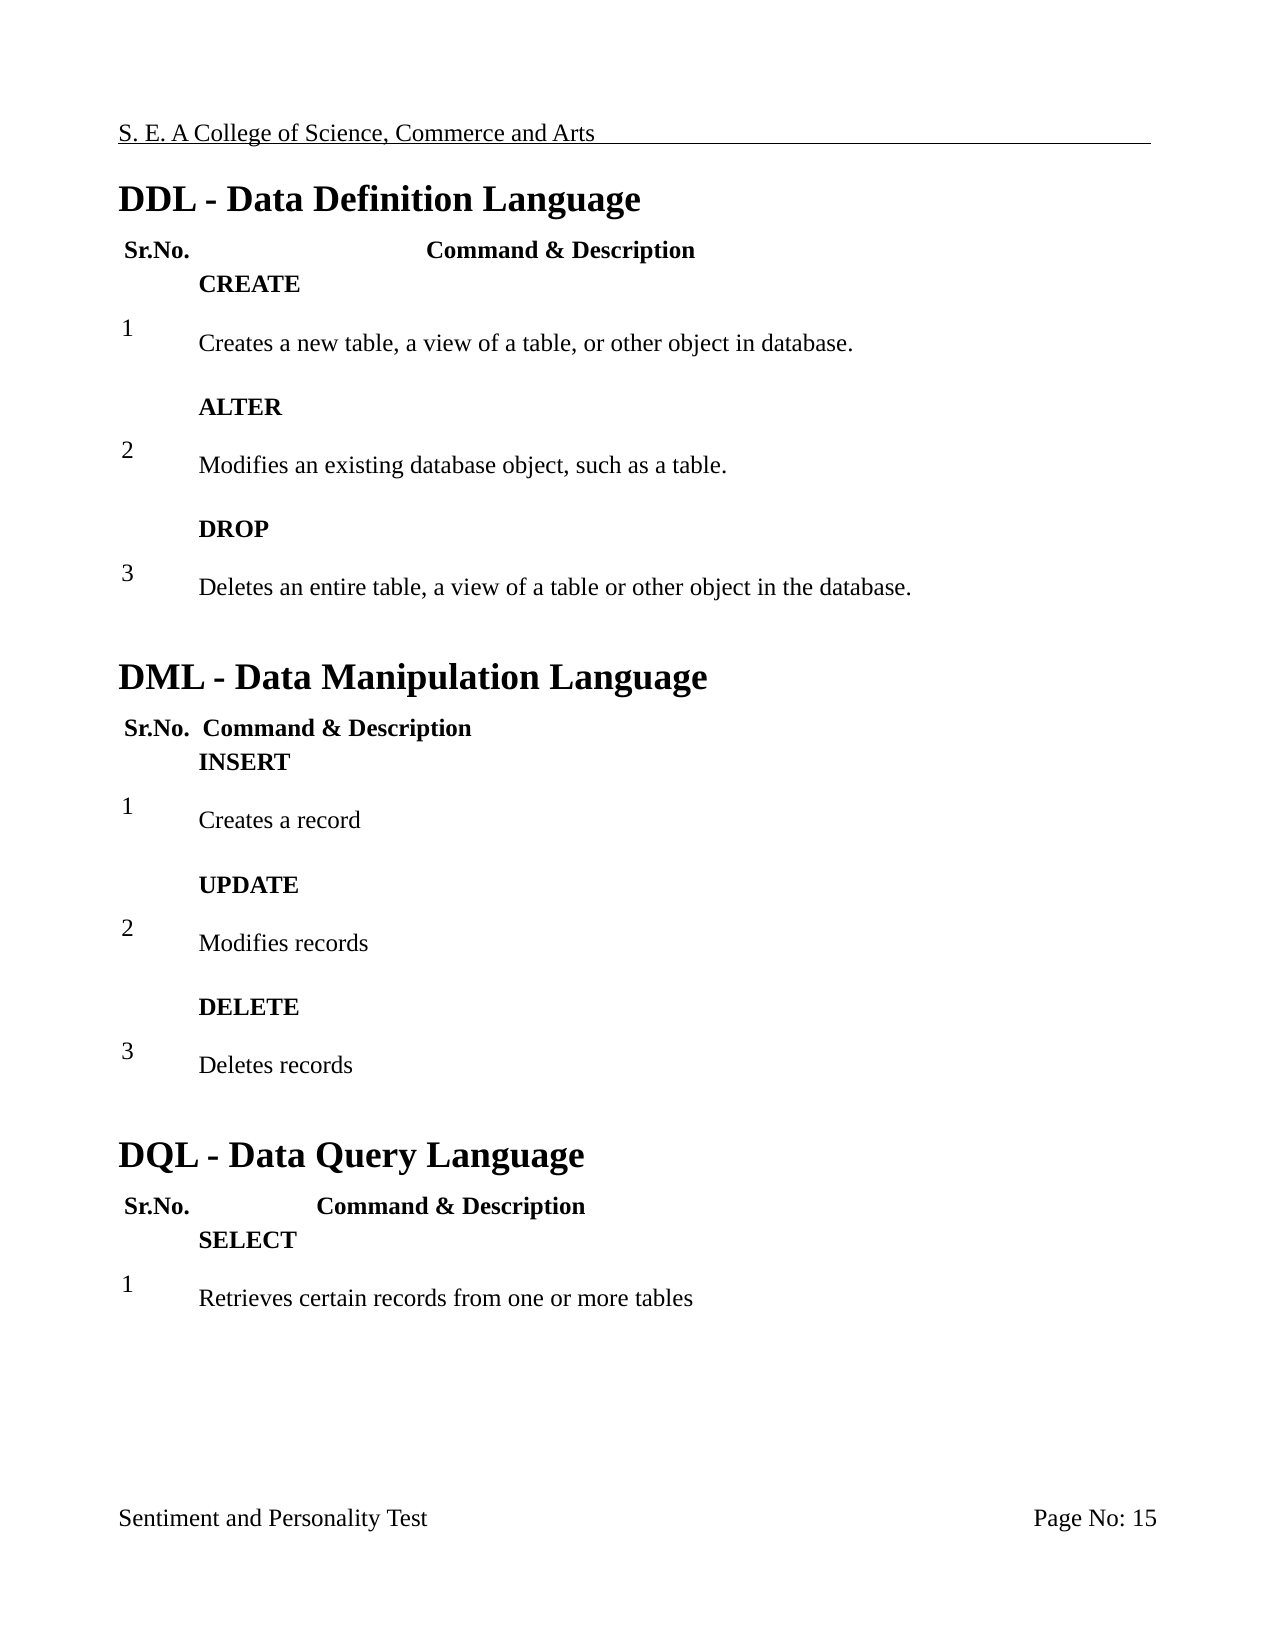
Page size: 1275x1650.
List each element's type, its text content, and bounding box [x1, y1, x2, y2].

table_cell 2 [118, 867, 195, 989]
table_cell 1 [118, 267, 195, 389]
table_cell 3 [118, 989, 195, 1111]
table_cell 2 [118, 389, 195, 511]
table_cell 3 [118, 511, 195, 633]
table_cell DROP Deletes an entire table, a view of a table or other object in the database. [195, 511, 926, 633]
table_cell SELECT Retrieves certain records from one or more tables [195, 1223, 706, 1345]
table_cell UPDATE Modifies records [195, 867, 479, 989]
table_cell 1 [118, 1223, 195, 1345]
table_cell 1 [118, 745, 195, 867]
table_header Command & Description [195, 232, 926, 267]
table_header Sr.No. [118, 1188, 195, 1222]
table_header Command & Description [195, 1188, 706, 1222]
table_header Sr.No. [118, 710, 195, 744]
subtitle DQL - Data Query Language [118, 1132, 1157, 1175]
table_cell DELETE Deletes records [195, 989, 479, 1111]
table_cell ALTER Modifies an existing database object, such as a table. [195, 389, 926, 511]
subtitle DDL - Data Definition Language [118, 176, 1157, 219]
table_cell INSERT Creates a record [195, 745, 479, 867]
table_header Sr.No. [118, 232, 195, 267]
table_header Command & Description [195, 710, 479, 744]
table_cell CREATE Creates a new table, a view of a table, or other object in database. [195, 267, 926, 389]
subtitle DML - Data Manipulation Language [118, 654, 1157, 697]
